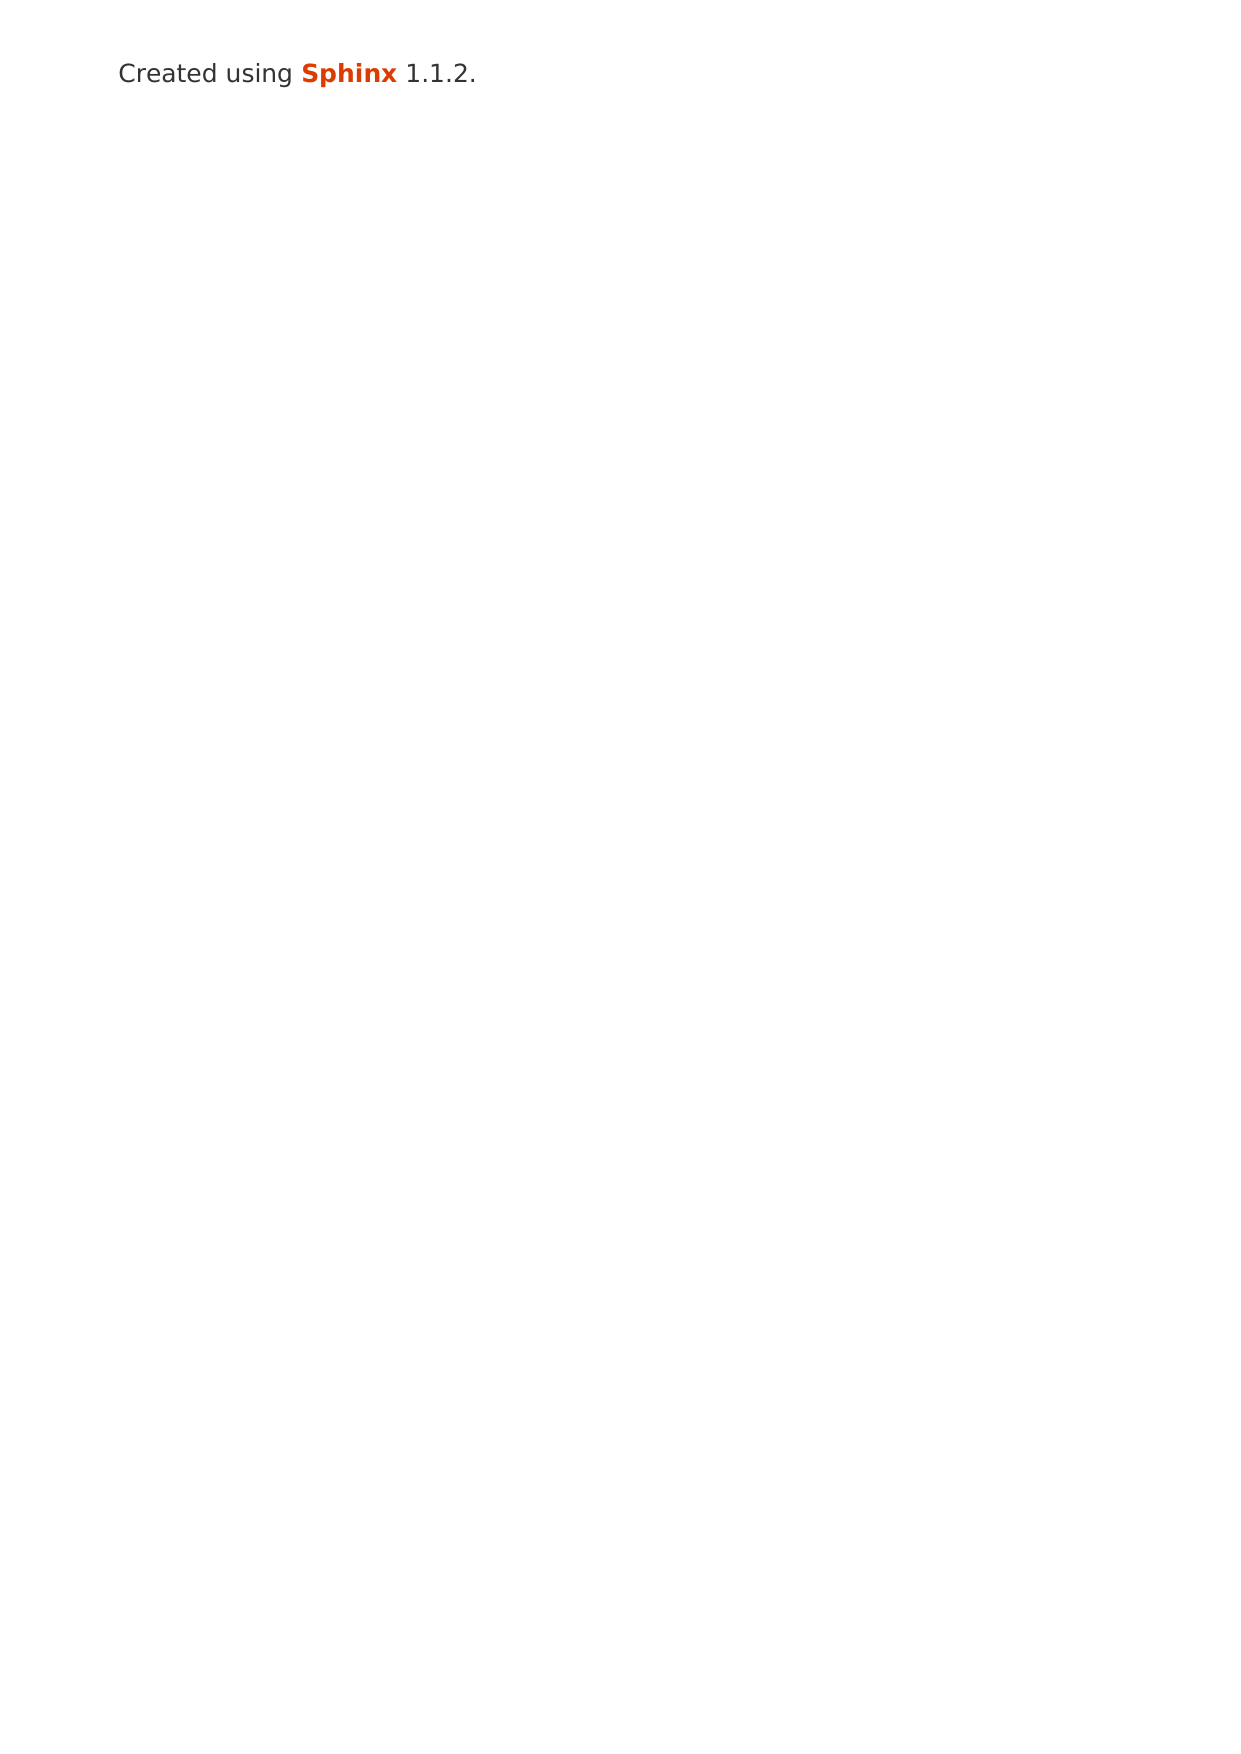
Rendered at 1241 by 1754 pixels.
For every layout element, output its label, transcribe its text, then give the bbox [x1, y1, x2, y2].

text Created using Sphinx 1.1.2. [118, 59, 1181, 88]
